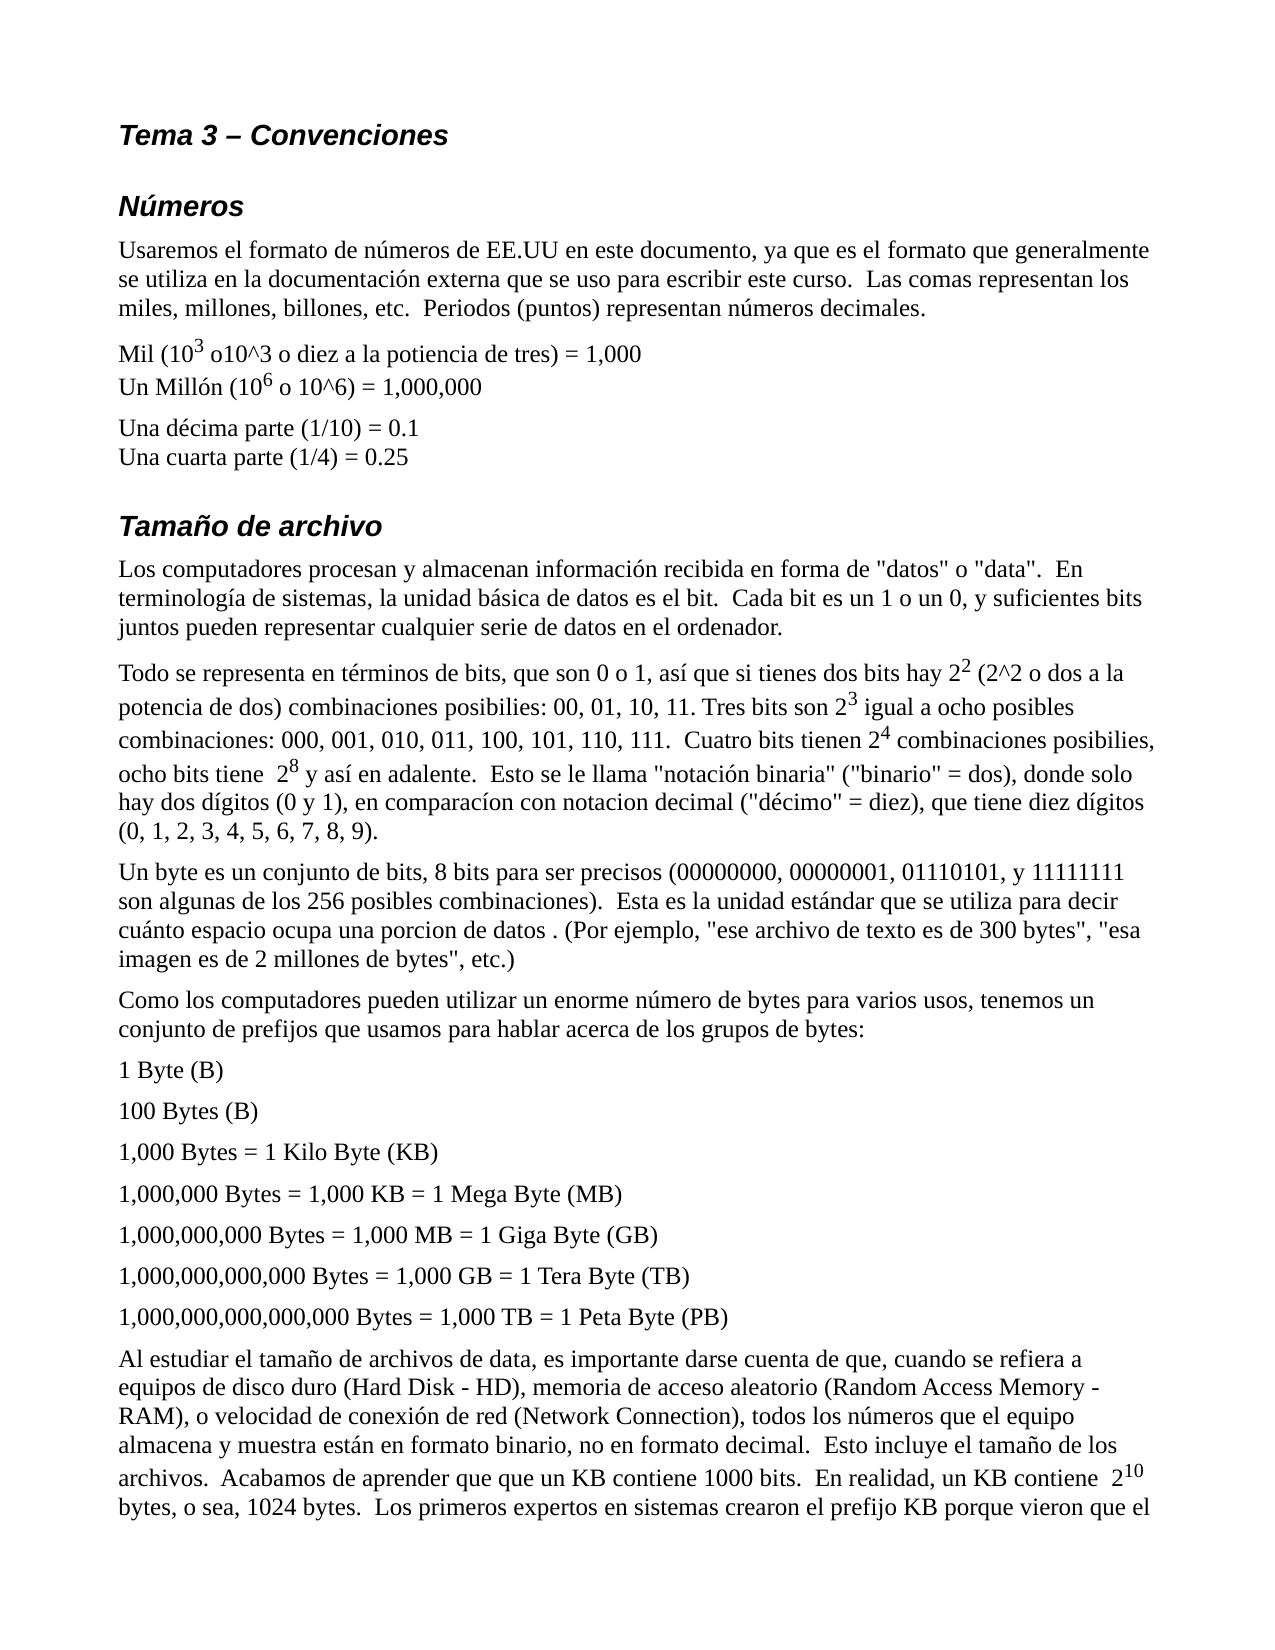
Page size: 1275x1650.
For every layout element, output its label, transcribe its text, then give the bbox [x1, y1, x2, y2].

text 1,000,000,000,000 Bytes = 1,000 GB = 1 Tera Byte (TB) [118, 1261, 1157, 1290]
subtitle Tamaño de archivo [118, 508, 1157, 542]
text 1,000,000 Bytes = 1,000 KB = 1 Mega Byte (MB) [118, 1179, 1157, 1207]
text 1 Byte (B) [118, 1055, 1157, 1084]
text 1,000,000,000 Bytes = 1,000 MB = 1 Giga Byte (GB) [118, 1220, 1157, 1249]
text Como los computadores pueden utilizar un enorme número de bytes para varios usos, tenemos un conjunto de prefijos que usamos para hablar acerca de los grupos de bytes: [118, 985, 1157, 1042]
text Una décima parte (1/10) = 0.1 Una cuarta parte (1/4) = 0.25 [118, 413, 1157, 471]
text Mil (103 o10^3 o diez a la potiencia de tres) = 1,000 Un Millón (106 o 10^6) = 1,000,000 [118, 334, 1157, 401]
text Un byte es un conjunto de bits, 8 bits para ser precisos (00000000, 00000001, 01110101, y 11111111 son algunas de los 256 posibles combinaciones). Esta es la unidad estándar que se utiliza para decir cuánto espacio ocupa una porcion de datos . (Por ejemplo, "ese archivo de texto es de 300 bytes", "esa imagen es de 2 millones de bytes", etc.) [118, 857, 1157, 972]
text Todo se representa en términos de bits, que son 0 o 1, así que si tienes dos bits hay 22 (2^2 o dos a la potencia de dos) combinaciones posibilies: 00, 01, 10, 11. Tres bits son 23 igual a ocho posibles combinaciones: 000, 001, 010, 011, 100, 101, 110, 111. Cuatro bits tienen 24 combinaciones posibilies, ocho bits tiene 28 y así en adalente. Esto se le llama "notación binaria" ("binario" = dos), donde solo hay dos dígitos (0 y 1), en comparacíon con notacion decimal ("décimo" = diez), que tiene diez dígitos (0, 1, 2, 3, 4, 5, 6, 7, 8, 9). [118, 653, 1157, 845]
text 100 Bytes (B) [118, 1096, 1157, 1125]
text Al estudiar el tamaño de archivos de data, es importante darse cuenta de que, cuando se refiera a equipos de disco duro (Hard Disk - HD), memoria de acceso aleatorio (Random Access Memory - RAM), o velocidad de conexión de red (Network Connection), todos los números que el equipo almacena y muestra están en formato binario, no en formato decimal. Esto incluye el tamaño de los archivos. Acabamos de aprender que que un KB contiene 1000 bits. En realidad, un KB contiene 210 bytes, o sea, 1024 bytes. Los primeros expertos en sistemas crearon el prefijo KB porque vieron que el [118, 1344, 1157, 1521]
text 1,000 Bytes = 1 Kilo Byte (KB) [118, 1137, 1157, 1166]
text 1,000,000,000,000,000 Bytes = 1,000 TB = 1 Peta Byte (PB) [118, 1302, 1157, 1331]
text Los computadores procesan y almacenan información recibida en forma de "datos" o "data". En terminología de sistemas, la unidad básica de datos es el bit. Cada bit es un 1 o un 0, y suficientes bits juntos pueden representar cualquier serie de datos en el ordenador. [118, 554, 1157, 641]
subtitle Tema 3 – Convenciones [118, 118, 1157, 152]
subtitle Números [118, 189, 1157, 223]
text Usaremos el formato de números de EE.UU en este documento, ya que es el formato que generalmente se utiliza en la documentación externa que se uso para escribir este curso. Las comas representan los miles, millones, billones, etc. Periodos (puntos) representan números decimales. [118, 235, 1157, 321]
